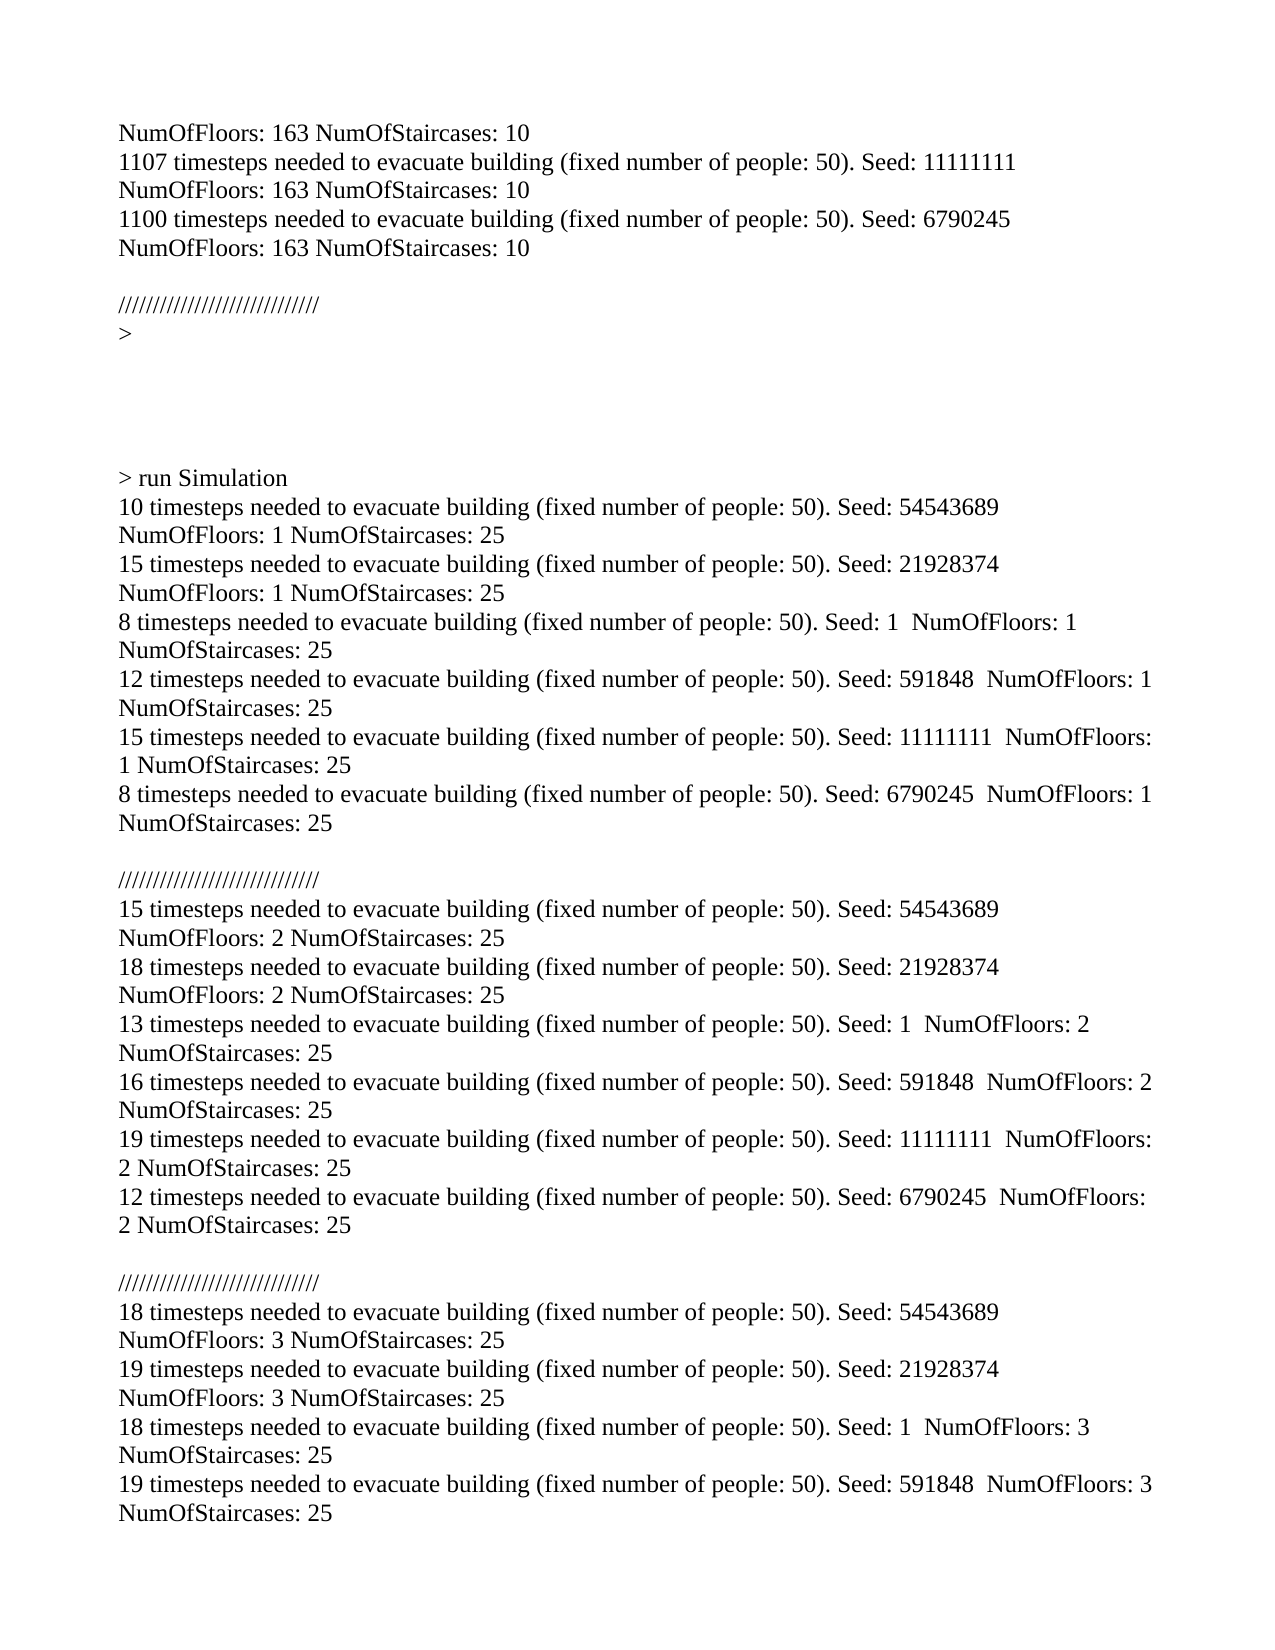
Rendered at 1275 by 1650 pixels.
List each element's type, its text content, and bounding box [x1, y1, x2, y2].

text 19 timesteps needed to evacuate building (fixed number of people: 50). Seed: 21928374 NumOfFloors: 3 NumOfStaircases: 25 [118, 1354, 1157, 1412]
text 12 timesteps needed to evacuate building (fixed number of people: 50). Seed: 6790245 NumOfFloors: 2 NumOfStaircases: 25 [118, 1182, 1157, 1239]
text ///////////////////////////// [118, 1268, 1157, 1297]
text 10 timesteps needed to evacuate building (fixed number of people: 50). Seed: 54543689 NumOfFloors: 1 NumOfStaircases: 25 [118, 492, 1157, 549]
text 8 timesteps needed to evacuate building (fixed number of people: 50). Seed: 6790245 NumOfFloors: 1 NumOfStaircases: 25 [118, 779, 1157, 837]
text 1100 timesteps needed to evacuate building (fixed number of people: 50). Seed: 6790245 NumOfFloors: 163 NumOfStaircases: 10 [118, 204, 1157, 262]
text 18 timesteps needed to evacuate building (fixed number of people: 50). Seed: 54543689 NumOfFloors: 3 NumOfStaircases: 25 [118, 1297, 1157, 1354]
text 19 timesteps needed to evacuate building (fixed number of people: 50). Seed: 11111111 NumOfFloors: 2 NumOfStaircases: 25 [118, 1124, 1157, 1182]
text 18 timesteps needed to evacuate building (fixed number of people: 50). Seed: 21928374 NumOfFloors: 2 NumOfStaircases: 25 [118, 952, 1157, 1009]
text NumOfFloors: 163 NumOfStaircases: 10 [118, 118, 1157, 147]
text > run Simulation [118, 463, 1157, 492]
text 15 timesteps needed to evacuate building (fixed number of people: 50). Seed: 21928374 NumOfFloors: 1 NumOfStaircases: 25 [118, 549, 1157, 607]
text 12 timesteps needed to evacuate building (fixed number of people: 50). Seed: 591848 NumOfFloors: 1 NumOfStaircases: 25 [118, 664, 1157, 722]
text 1107 timesteps needed to evacuate building (fixed number of people: 50). Seed: 11111111 NumOfFloors: 163 NumOfStaircases: 10 [118, 147, 1157, 204]
text 15 timesteps needed to evacuate building (fixed number of people: 50). Seed: 54543689 NumOfFloors: 2 NumOfStaircases: 25 [118, 894, 1157, 952]
text 13 timesteps needed to evacuate building (fixed number of people: 50). Seed: 1 NumOfFloors: 2 NumOfStaircases: 25 [118, 1009, 1157, 1067]
text ///////////////////////////// [118, 866, 1157, 894]
text 18 timesteps needed to evacuate building (fixed number of people: 50). Seed: 1 NumOfFloors: 3 NumOfStaircases: 25 [118, 1412, 1157, 1469]
text ///////////////////////////// [118, 291, 1157, 319]
text > [118, 319, 1157, 348]
text 8 timesteps needed to evacuate building (fixed number of people: 50). Seed: 1 NumOfFloors: 1 NumOfStaircases: 25 [118, 607, 1157, 664]
text 19 timesteps needed to evacuate building (fixed number of people: 50). Seed: 591848 NumOfFloors: 3 NumOfStaircases: 25 [118, 1469, 1157, 1527]
text 15 timesteps needed to evacuate building (fixed number of people: 50). Seed: 11111111 NumOfFloors: 1 NumOfStaircases: 25 [118, 722, 1157, 779]
text 16 timesteps needed to evacuate building (fixed number of people: 50). Seed: 591848 NumOfFloors: 2 NumOfStaircases: 25 [118, 1067, 1157, 1124]
